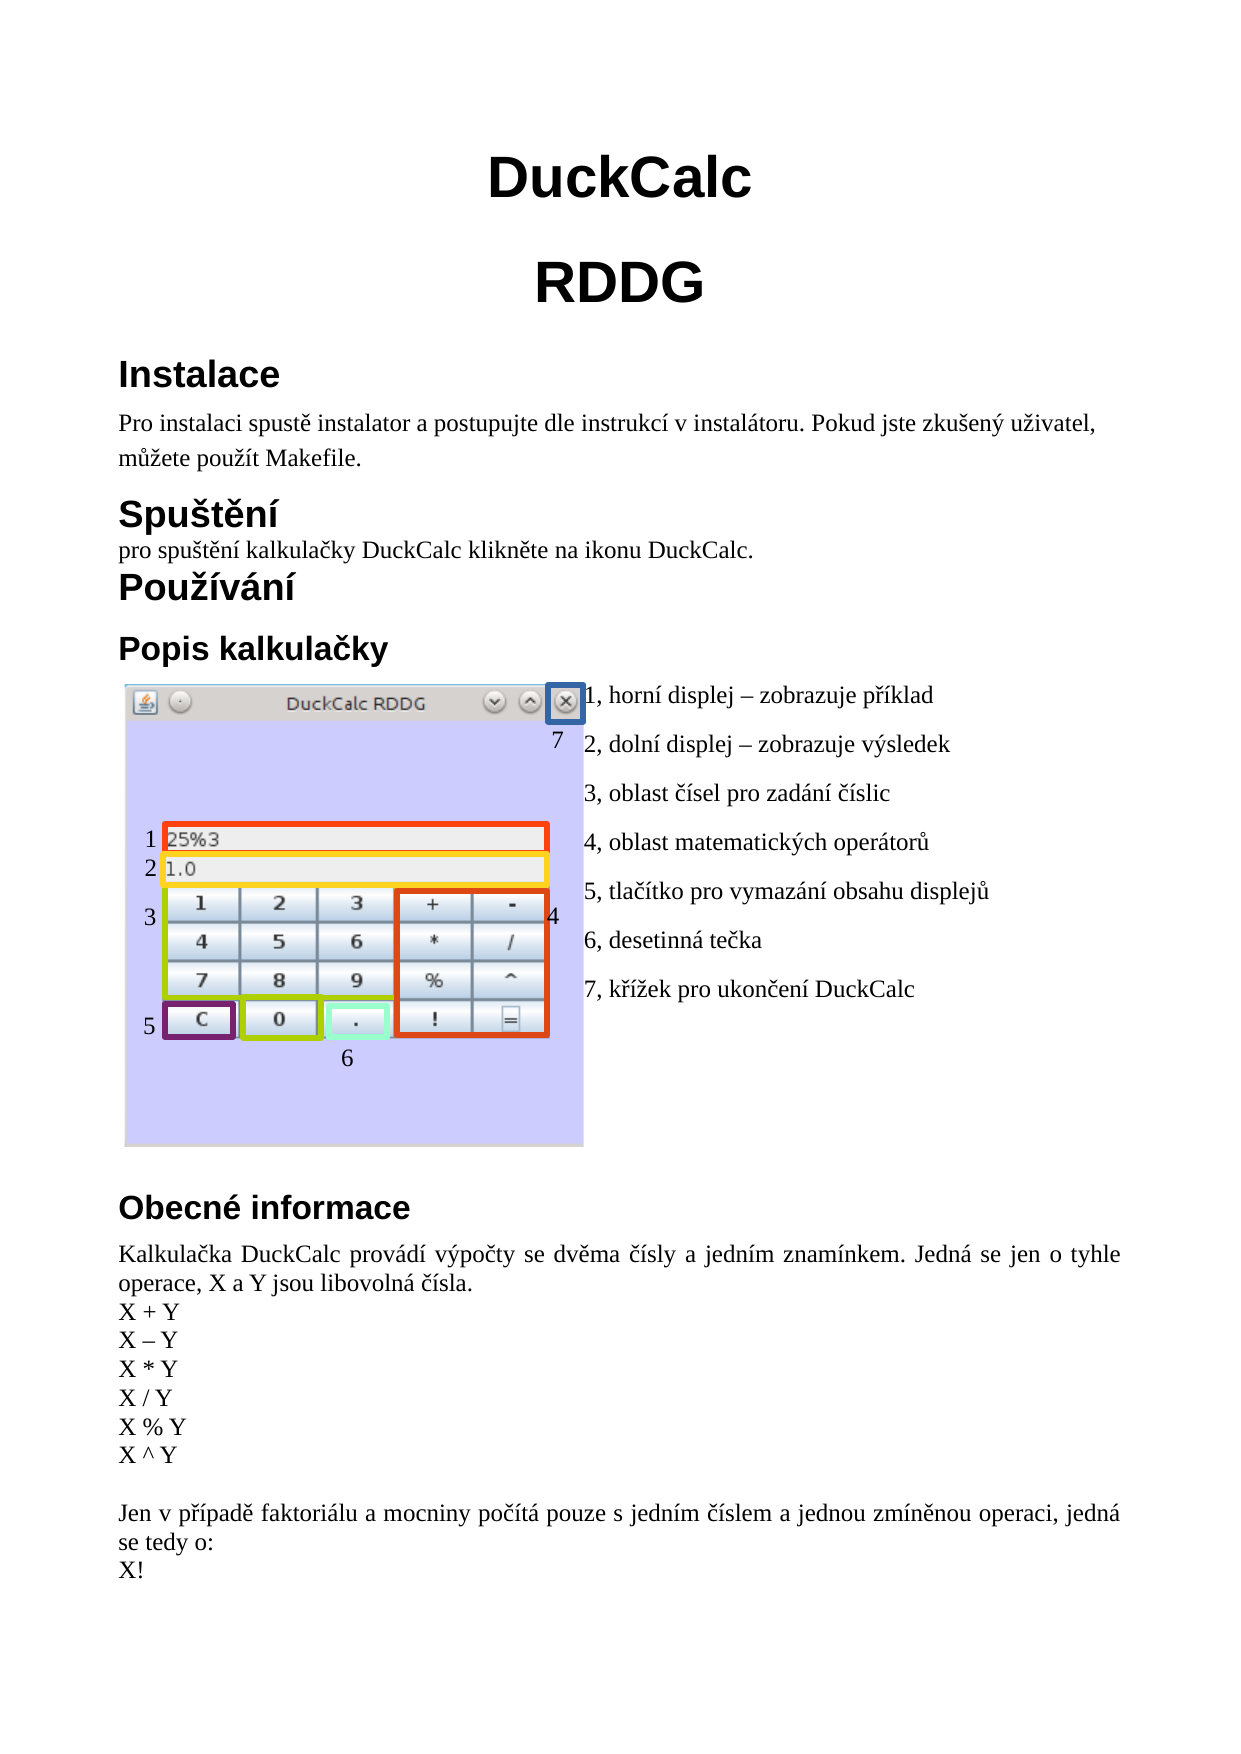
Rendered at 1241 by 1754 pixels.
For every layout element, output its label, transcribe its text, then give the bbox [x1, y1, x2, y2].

title RDDG [118, 248, 1122, 315]
text pro spuštění kalkulačky DuckCalc klikněte na ikonu DuckCalc. [118, 536, 1122, 564]
text Používání [118, 564, 1122, 608]
text 6, desetinná tečka [584, 925, 1122, 954]
text 7, křížek pro ukončení DuckCalc [584, 974, 1122, 1003]
text 5, tlačítko pro vymazání obsahu displejů [584, 876, 1122, 905]
text X / Y [118, 1383, 1122, 1412]
text X ^ Y [118, 1441, 1122, 1469]
text Kalkulačka DuckCalc provádí výpočty se dvěma čísly a jedním znamínkem. Jedná se jen o tyhle operace, X a Y jsou libovolná čísla. [118, 1239, 1122, 1297]
text X + Y [118, 1297, 1122, 1326]
picture [124, 684, 584, 1147]
text 2, dolní displej – zobrazuje výsledek [584, 729, 1122, 758]
text 4, oblast matematických operátorů [584, 827, 1122, 856]
subtitle Popis kalkulačky [118, 629, 1122, 667]
text X * Y [118, 1354, 1122, 1383]
text X! [118, 1556, 1122, 1584]
text 3, oblast čísel pro zadání číslic [584, 778, 1122, 807]
text Spuštění [118, 492, 1122, 536]
picture [551, 688, 580, 719]
text X % Y [118, 1412, 1122, 1441]
text X – Y [118, 1326, 1122, 1354]
text 1, horní displej – zobrazuje příklad [118, 680, 1122, 709]
text Pro instalaci spustě instalator a postupujte dle instrukcí v instalátoru. Pokud jste zkušený uživatel, můžete použít Makefile. [118, 408, 1122, 472]
text Jen v případě faktoriálu a mocniny počítá pouze s jedním číslem a jednou zmíněnou operaci, jedná se tedy o: [118, 1498, 1122, 1556]
title DuckCalc [118, 143, 1122, 210]
subtitle Obecné informace [118, 1188, 1122, 1227]
subtitle Instalace [118, 352, 1122, 396]
